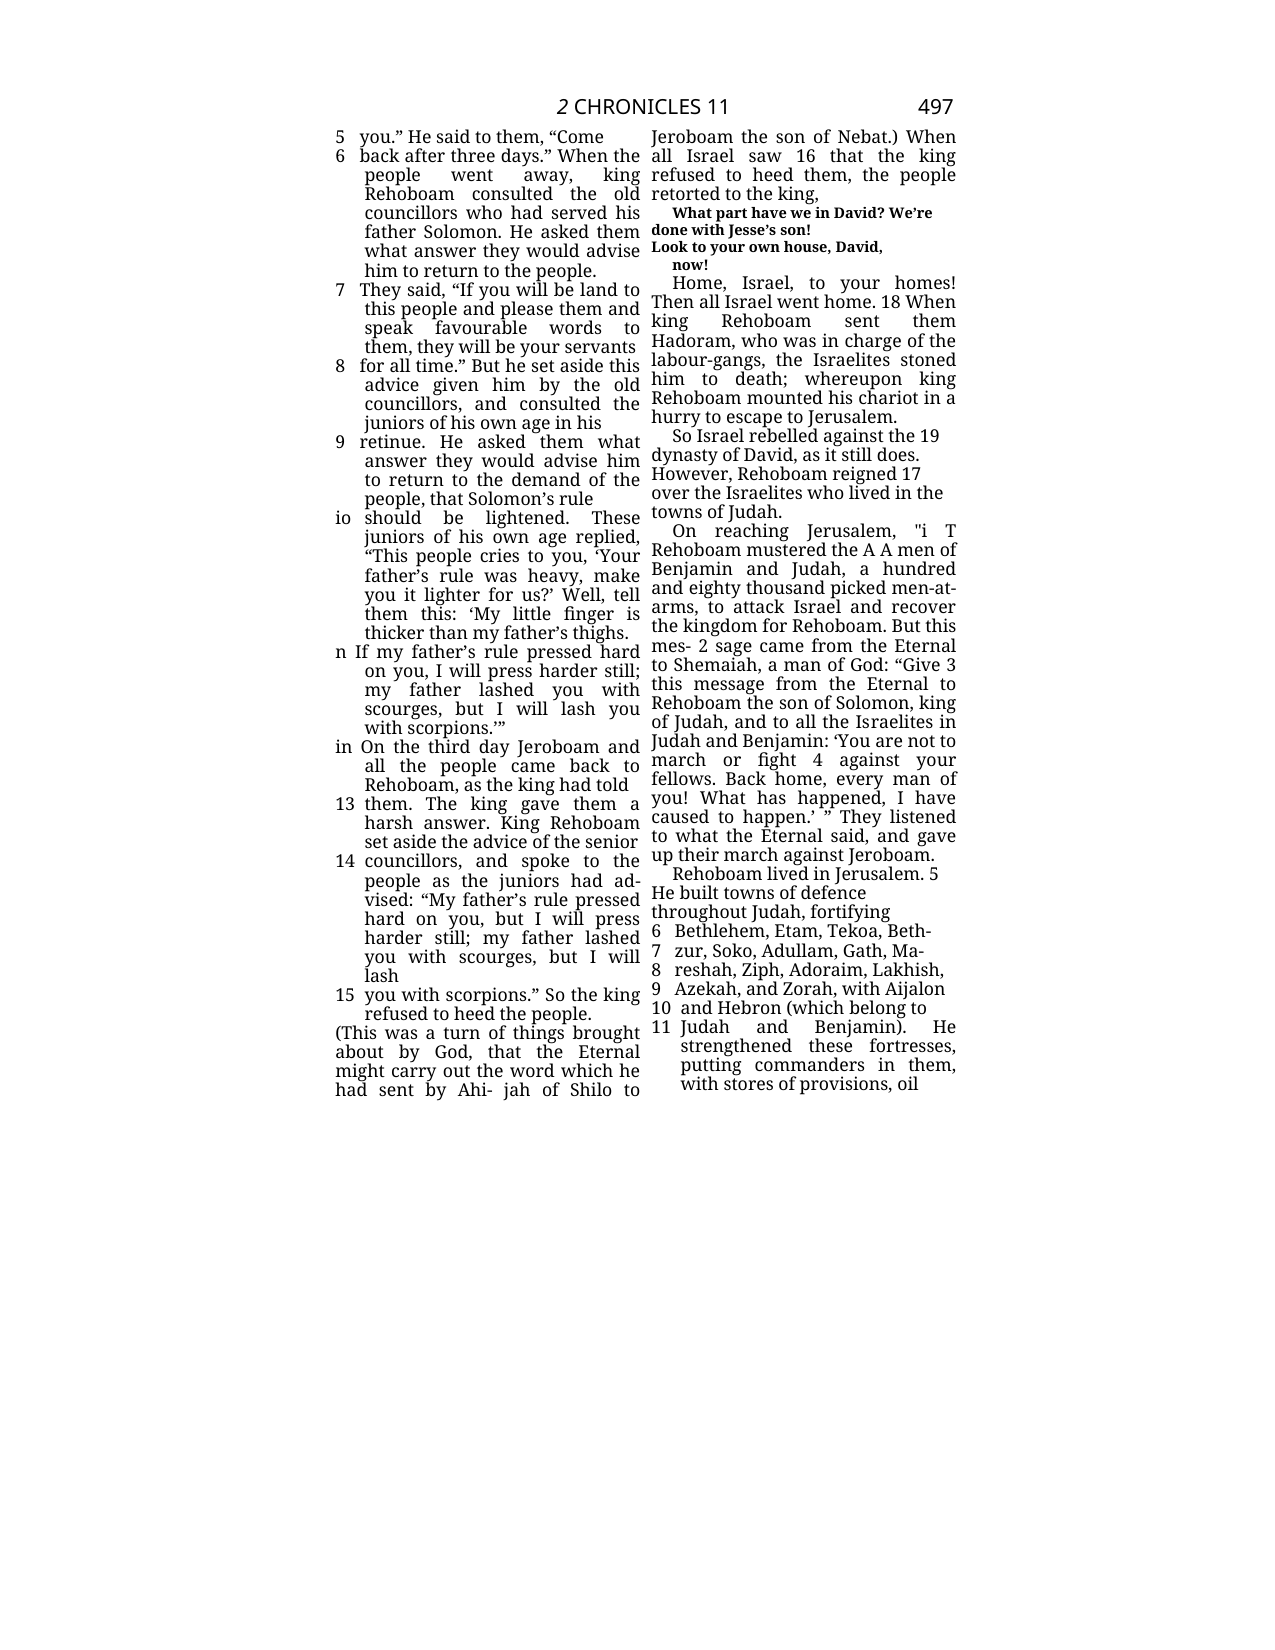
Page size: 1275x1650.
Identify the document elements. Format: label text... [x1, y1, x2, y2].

list Bethlehem, Etam, Tekoa, Beth- [651, 923, 956, 942]
list for all time.” But he set aside this advice given him by the old councillors, and consulted the juniors of his own age in his [335, 357, 641, 433]
text (This was a turn of things brought about by God, that the Eternal might carry out the word which he had sent by Ahi- jah of Shilo to [335, 1024, 641, 1101]
list back after three days.” When the people went away, king Rehoboam consulted the old councillors who had served his father Solomon. He asked them what answer they would advise him to return to the people. [335, 147, 641, 281]
list you with scorpions.” So the king refused to heed the people. [335, 986, 641, 1024]
list councillors, and spoke to the people as the juniors had ad­vised: “My father’s rule pressed hard on you, but I will press harder still; my father lashed you with scourges, but I will lash [335, 853, 641, 986]
text n If my father’s rule pressed hard on you, I will press harder still; my father lashed you with scourges, but I will lash you with scorpions.’” [335, 643, 641, 738]
list Azekah, and Zorah, with Aijalon [651, 980, 956, 999]
text in On the third day Jeroboam and all the people came back to Rehoboam, as the king had told [335, 738, 641, 796]
text now! [651, 256, 956, 274]
text Rehoboam lived in Jerusalem. 5 He built towns of defence throughout Judah, fortifying [651, 866, 956, 923]
list reshah, Ziph, Adoraim, Lakhish, [651, 961, 956, 980]
text io should be lightened. These juniors of his own age replied, “This people cries to you, ‘Your father’s rule was heavy, make you it lighter for us?’ Well, tell them this: ‘My little finger is thicker than my father’s thighs. [335, 509, 641, 643]
list you.” He said to them, “Come [335, 128, 641, 147]
text Look to your own house, David, [651, 238, 956, 256]
text Jeroboam the son of Nebat.) When all Israel saw 16 that the king refused to heed them, the people retorted to the king, [651, 128, 956, 204]
list Judah and Benjamin). He strengthened these fortresses, putting commanders in them, with stores of provisions, oil [651, 1018, 956, 1094]
list zur, Soko, Adullam, Gath, Ma- [651, 942, 956, 961]
list and Hebron (which belong to [651, 999, 956, 1018]
list They said, “If you will be land to this people and please them and speak favourable words to them, they will be your servants [335, 281, 641, 357]
list them. The king gave them a harsh answer. King Rehoboam set aside the advice of the senior [335, 796, 641, 853]
text On reaching Jerusalem, "i T Rehoboam mustered the A A men of Benjamin and Judah, a hundred and eighty thousand picked men-at-arms, to attack Israel and recover the kingdom for Rehoboam. But this mes- 2 sage came from the Eternal to Shemaiah, a man of God: “Give 3 this message from the Eternal to Rehoboam the son of Solomon, king of Judah, and to all the Is­raelites in Judah and Benjamin: ‘You are not to march or fight 4 against your fellows. Back home, every man of you! What has happened, I have caused to happen.’ ” They listened to what the Eternal said, and gave up their march against Jero­boam. [651, 522, 956, 866]
text What part have we in David? We’re done with Jesse’s son! [651, 204, 956, 238]
text Home, Israel, to your homes! Then all Israel went home. 18 When king Rehoboam sent them Hadoram, who was in charge of the labour-gangs, the Israelites stoned him to death; whereupon king Rehoboam mounted his chariot in a hurry to escape to Jerusalem. [651, 274, 956, 427]
text So Israel rebelled against the 19 dynasty of David, as it still does. However, Rehoboam reigned 17 over the Israelites who lived in the towns of Judah. [651, 427, 956, 522]
list retinue. He asked them what answer they would advise him to return to the demand of the people, that Solomon’s rule [335, 433, 641, 509]
